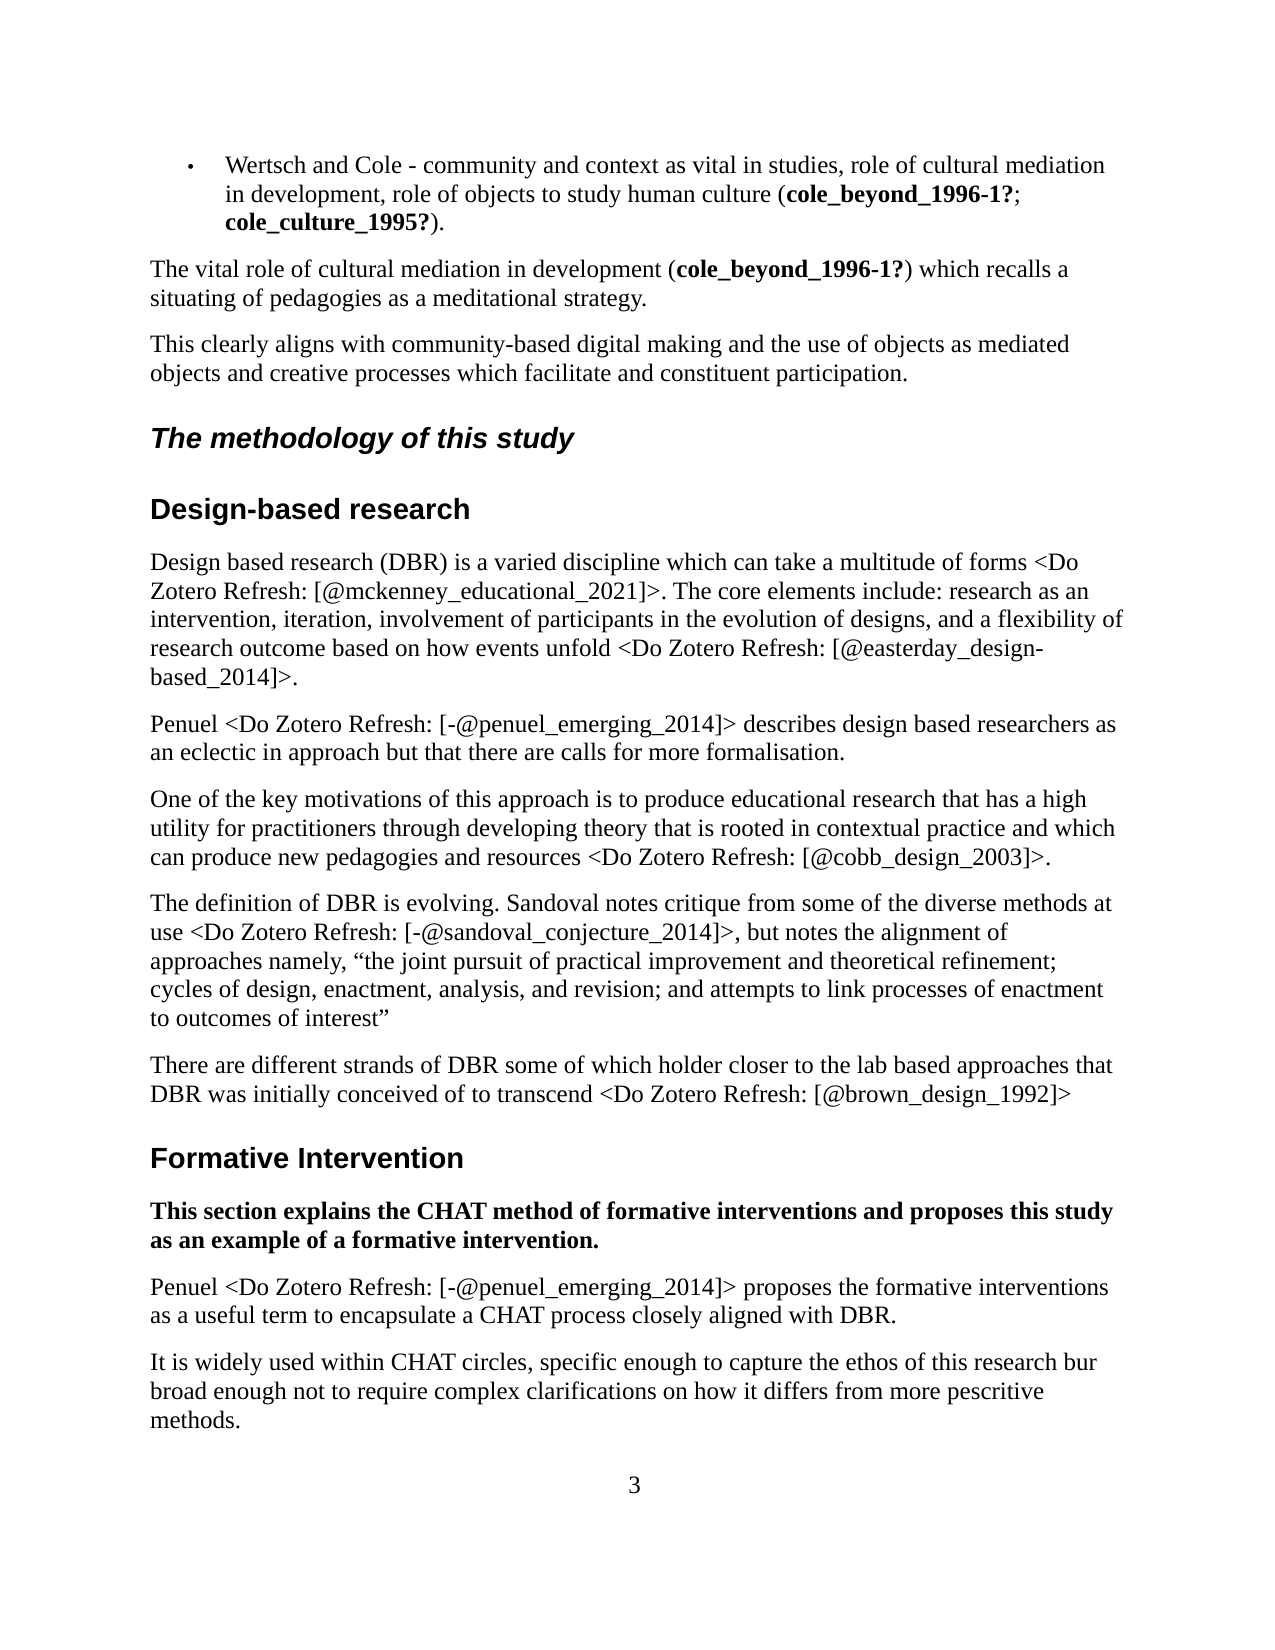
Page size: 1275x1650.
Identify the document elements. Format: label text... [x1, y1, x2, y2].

subtitle The methodology of this study [150, 421, 1125, 454]
text One of the key motivations of this approach is to produce educational research that has a high utility for practitioners through developing theory that is rooted in contextual practice and which can produce new pedagogies and resources <Do Zotero Refresh: [@cobb_design_2003]>. [150, 784, 1125, 870]
subtitle Design-based research [150, 492, 1125, 526]
text This clearly aligns with community-based digital making and the use of objects as mediated objects and creative processes which facilitate and constituent participation. [150, 329, 1125, 387]
list Wertsch and Cole - community and context as vital in studies, role of cultural mediation in development, role of objects to study human culture (cole_beyond_1996-1?; cole_culture_1995?). [187, 150, 1125, 236]
text The vital role of cultural mediation in development (cole_beyond_1996-1?) which recalls a situating of pedagogies as a meditational strategy. [150, 254, 1125, 312]
text Design based research (DBR) is a varied discipline which can take a multitude of forms <Do Zotero Refresh: [@mckenney_educational_2021]>. The core elements include: research as an intervention, iteration, involvement of participants in the evolution of designs, and a flexibility of research outcome based on how events unfold <Do Zotero Refresh: [@easterday_design-based_2014]>. [150, 547, 1125, 691]
text Penuel <Do Zotero Refresh: [-@penuel_emerging_2014]> proposes the formative interventions as a useful term to encapsulate a CHAT process closely aligned with DBR. [150, 1272, 1125, 1329]
text There are different strands of DBR some of which holder closer to the lab based approaches that DBR was initially conceived of to transcend <Do Zotero Refresh: [@brown_design_1992]> [150, 1050, 1125, 1107]
text Penuel <Do Zotero Refresh: [-@penuel_emerging_2014]> describes design based researchers as an eclectic in approach but that there are calls for more formalisation. [150, 709, 1125, 766]
text This section explains the CHAT method of formative interventions and proposes this study as an example of a formative intervention. [150, 1196, 1125, 1254]
text The definition of DBR is evolving. Sandoval notes critique from some of the diverse methods at use <Do Zotero Refresh: [-@sandoval_conjecture_2014]>, but notes the alignment of approaches namely, “the joint pursuit of practical improvement and theoretical refinement; cycles of design, enactment, analysis, and revision; and attempts to link processes of enactment to outcomes of interest” [150, 888, 1125, 1032]
text It is widely used within CHAT circles, specific enough to capture the ethos of this research bur broad enough not to require complex clarifications on how it differs from more pescritive methods. [150, 1347, 1125, 1433]
subtitle Formative Intervention [150, 1141, 1125, 1175]
